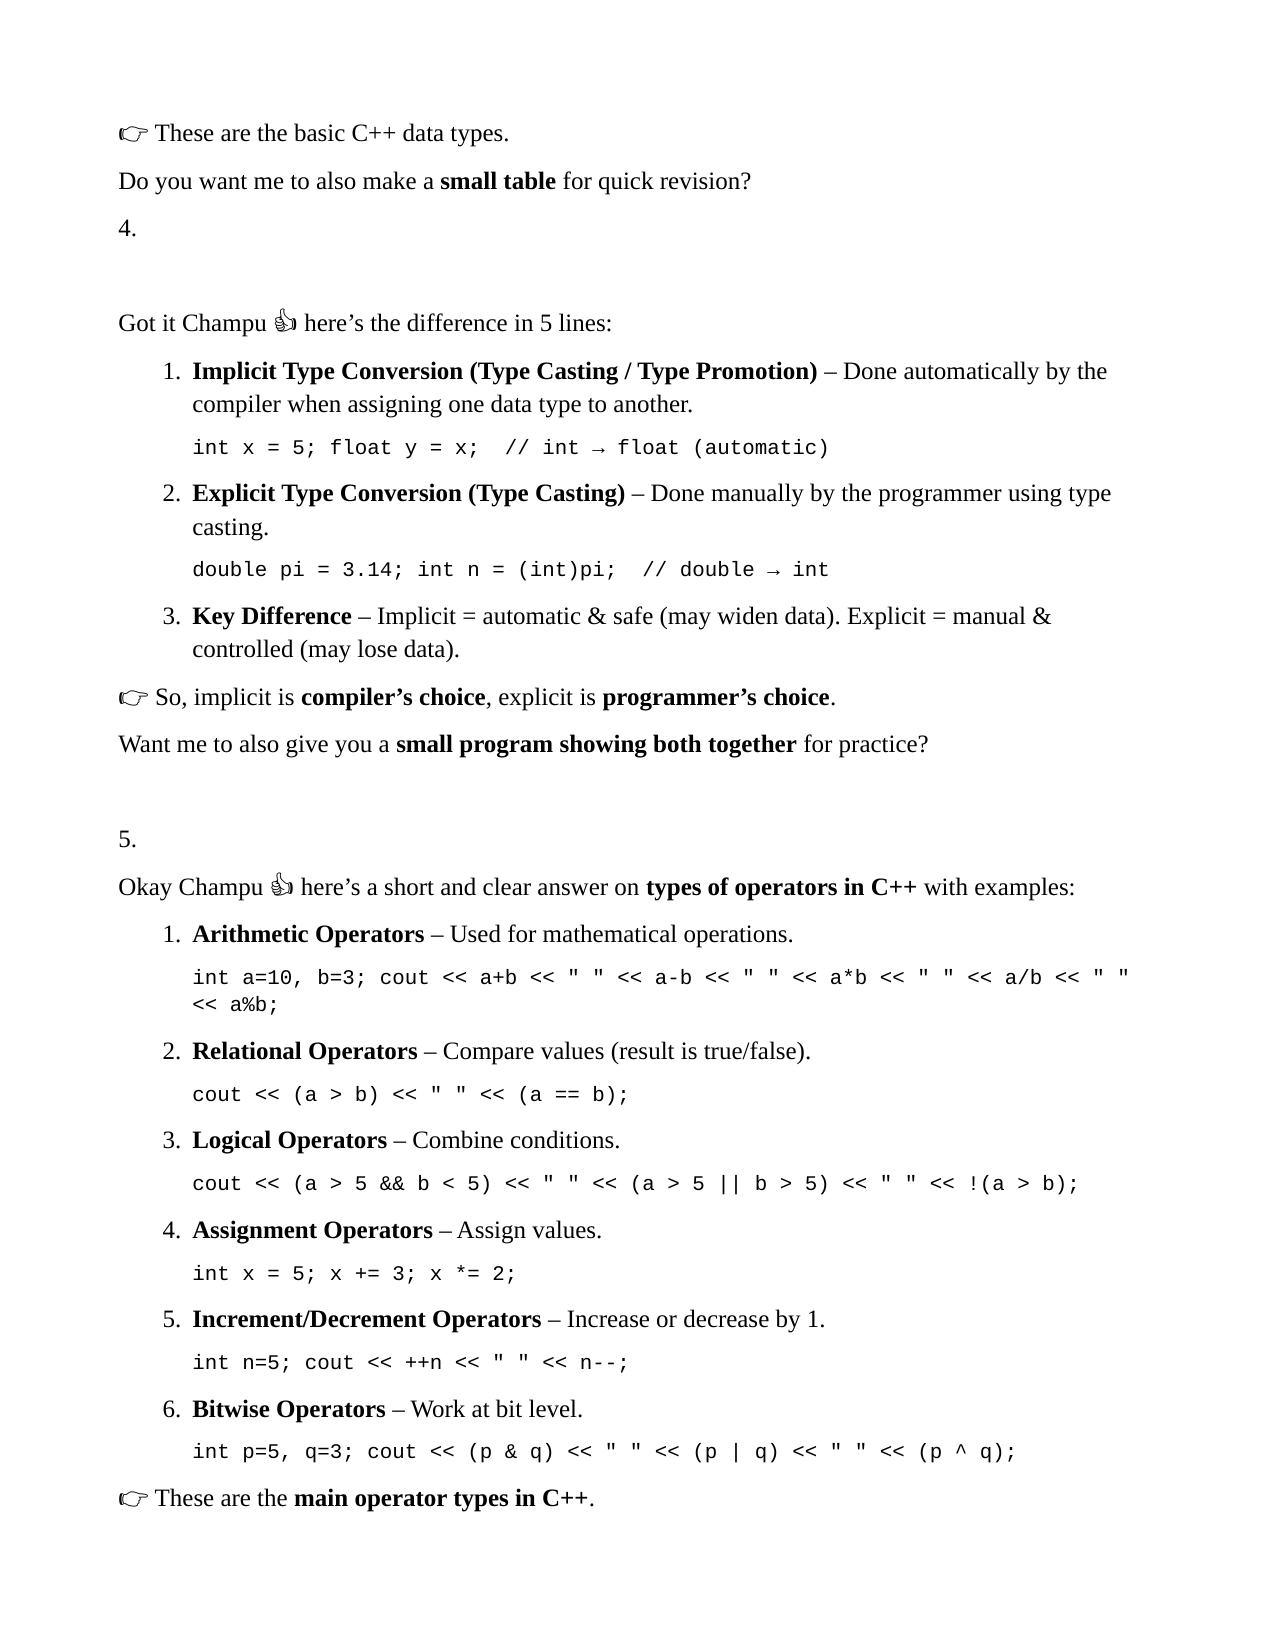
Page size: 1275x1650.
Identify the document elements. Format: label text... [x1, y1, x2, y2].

list Increment/Decrement Operators – Increase or decrease by 1. [162, 1304, 1157, 1333]
list int n=5; cout << ++n << " " << n--; [162, 1352, 1157, 1376]
text Okay Champu 👍 here’s a short and clear answer on types of operators in C++ with examples: [118, 872, 1157, 901]
list int p=5, q=3; cout << (p & q) << " " << (p | q) << " " << (p ^ q); [162, 1441, 1157, 1465]
list cout << (a > b) << " " << (a == b); [162, 1084, 1157, 1107]
list cout << (a > 5 && b < 5) << " " << (a > 5 || b > 5) << " " << !(a > b); [162, 1173, 1157, 1197]
list int a=10, b=3; cout << a+b << " " << a-b << " " << a*b << " " << a/b << " " << a%b; [162, 967, 1157, 1018]
text 👉 So, implicit is compiler’s choice, explicit is programmer’s choice. [118, 682, 1157, 710]
list int x = 5; float y = x; // int → float (automatic) [162, 437, 1157, 460]
list Assignment Operators – Assign values. [162, 1215, 1157, 1244]
text 👉 These are the basic C++ data types. [118, 118, 1157, 147]
list Arithmetic Operators – Used for mathematical operations. [162, 919, 1157, 948]
list Relational Operators – Compare values (result is true/false). [162, 1036, 1157, 1065]
list Implicit Type Conversion (Type Casting / Type Promotion) – Done automatically by the compiler when assigning one data type to another. [162, 356, 1157, 418]
list double pi = 3.14; int n = (int)pi; // double → int [162, 559, 1157, 583]
text Got it Champu 👍 here’s the difference in 5 lines: [118, 308, 1157, 337]
text 4. [118, 213, 1157, 242]
list Logical Operators – Combine conditions. [162, 1126, 1157, 1154]
list Explicit Type Conversion (Type Casting) – Done manually by the programmer using type casting. [162, 478, 1157, 540]
list Bitwise Operators – Work at bit level. [162, 1394, 1157, 1422]
text 👉 These are the main operator types in C++. [118, 1483, 1157, 1512]
list int x = 5; x += 3; x *= 2; [162, 1262, 1157, 1286]
text Do you want me to also make a small table for quick revision? [118, 166, 1157, 194]
text Want me to also give you a small program showing both together for practice? [118, 729, 1157, 758]
list Key Difference – Implicit = automatic & safe (may widen data). Explicit = manual & controlled (may lose data). [162, 601, 1157, 663]
text 5. [118, 824, 1157, 853]
